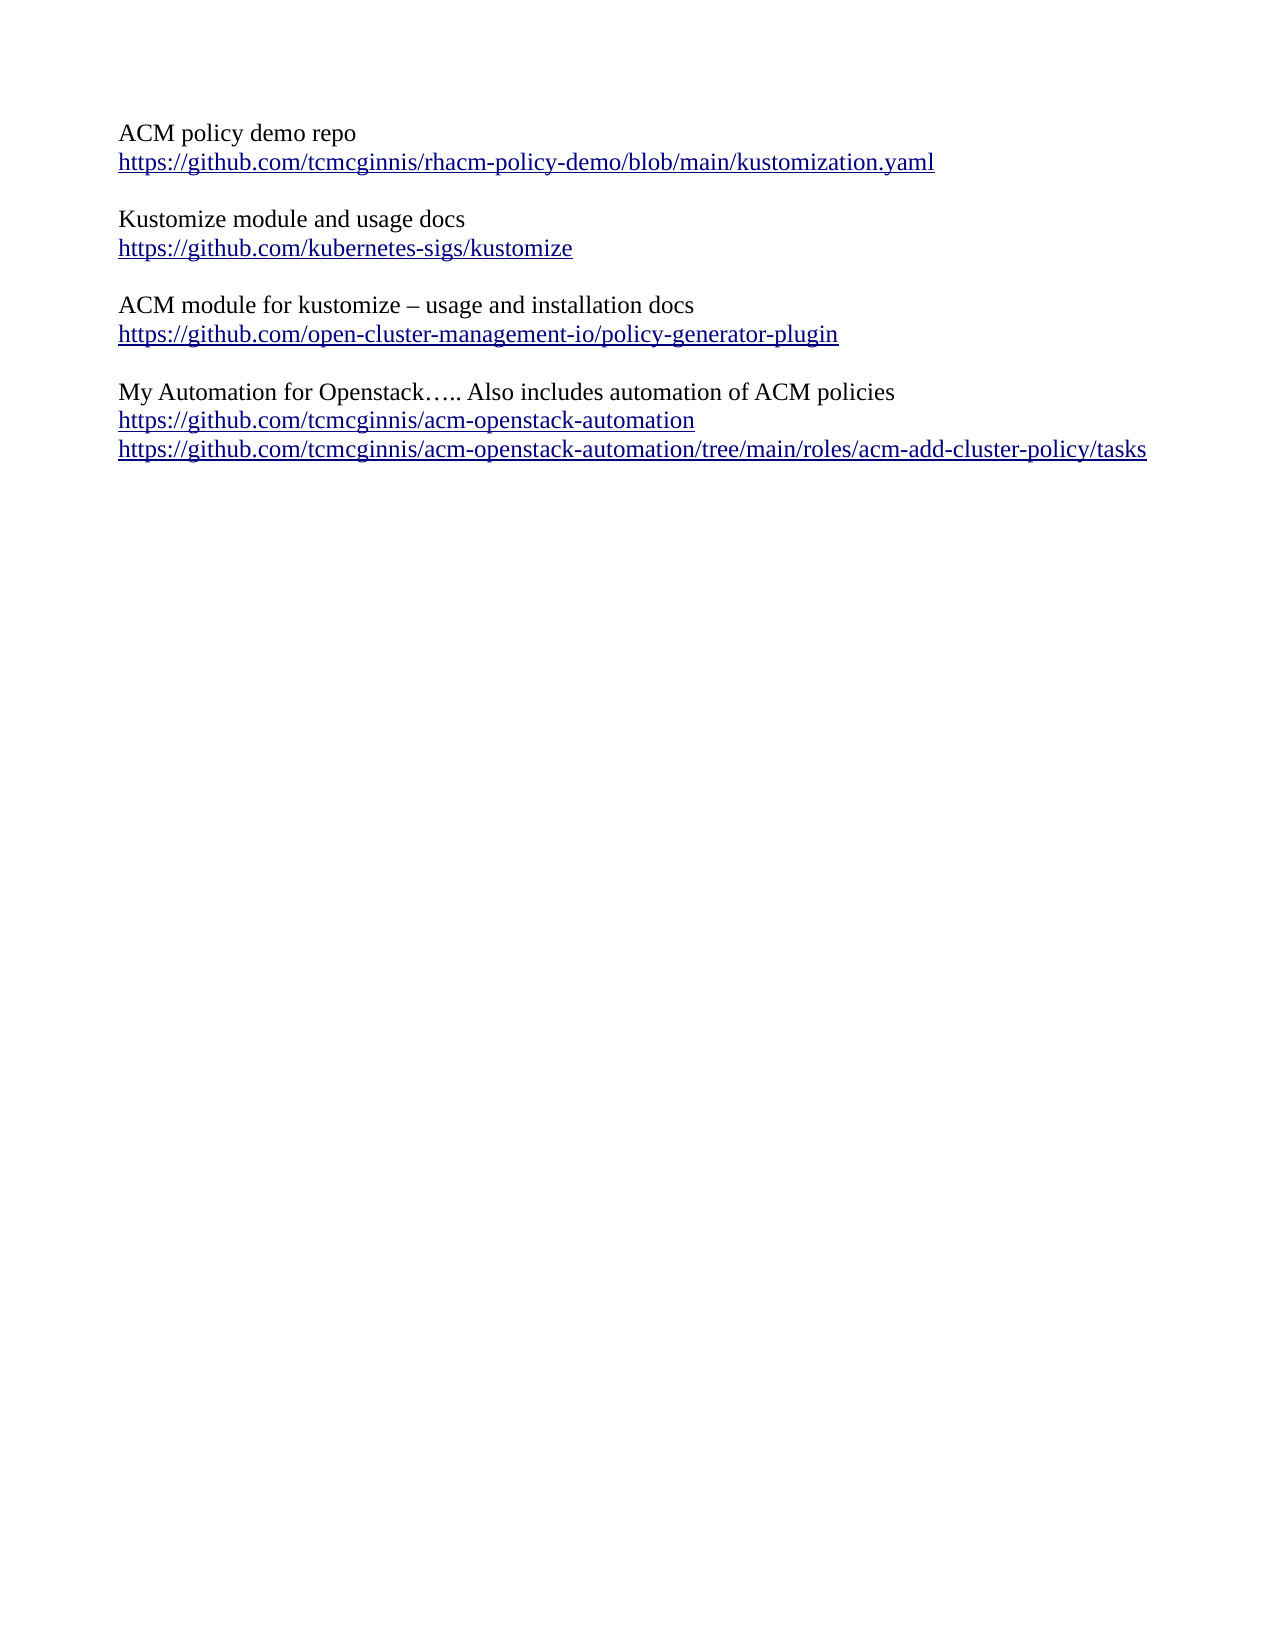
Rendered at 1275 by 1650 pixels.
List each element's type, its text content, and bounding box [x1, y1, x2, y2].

text ACM policy demo repo [118, 118, 1157, 147]
text https://github.com/tcmcginnis/acm-openstack-automation/tree/main/roles/acm-add-cluster-policy/tasks [118, 434, 1157, 463]
text https://github.com/kubernetes-sigs/kustomize [118, 233, 1157, 262]
text https://github.com/tcmcginnis/rhacm-policy-demo/blob/main/kustomization.yaml [118, 147, 1157, 176]
text ACM module for kustomize – usage and installation docs [118, 291, 1157, 319]
text Kustomize module and usage docs [118, 204, 1157, 233]
text https://github.com/open-cluster-management-io/policy-generator-plugin [118, 319, 1157, 348]
text My Automation for Openstack….. Also includes automation of ACM policies [118, 377, 1157, 406]
text https://github.com/tcmcginnis/acm-openstack-automation [118, 406, 1157, 434]
